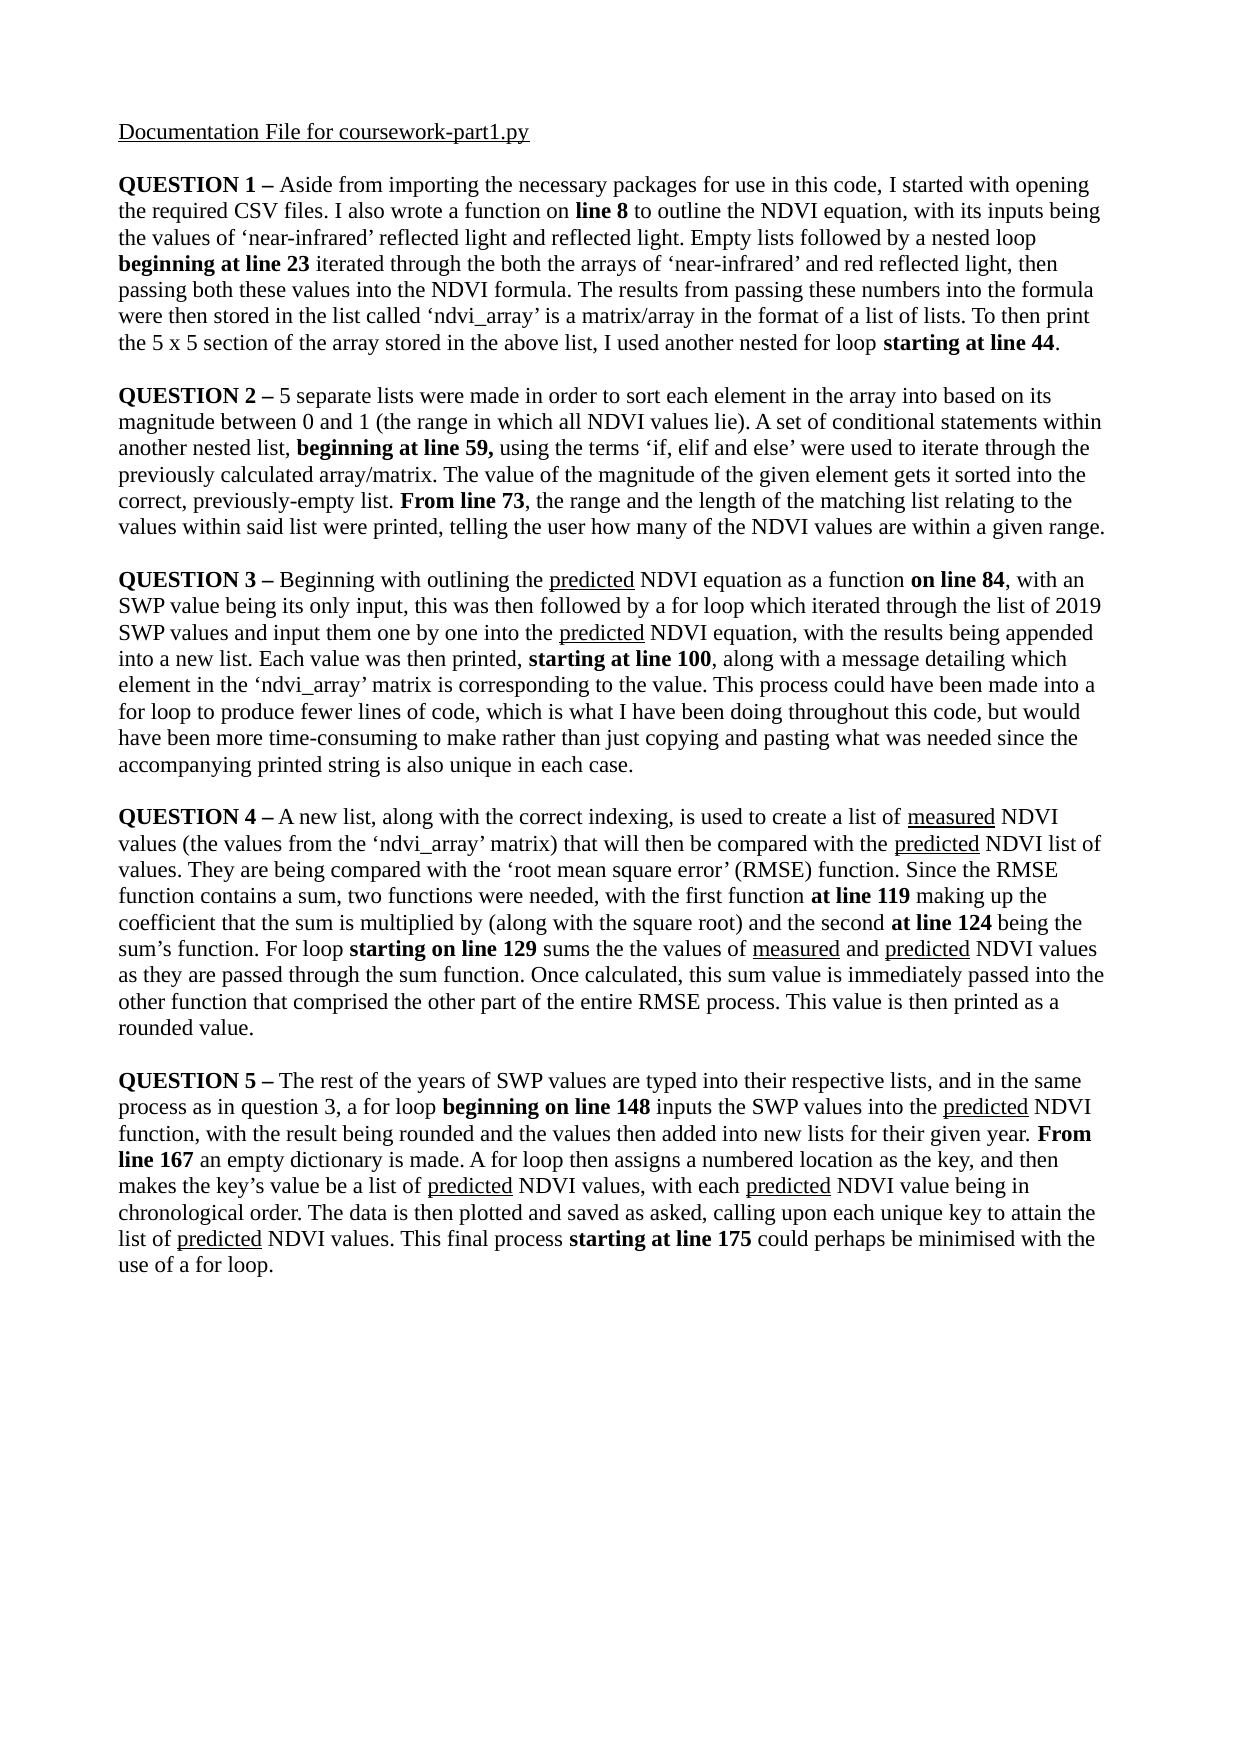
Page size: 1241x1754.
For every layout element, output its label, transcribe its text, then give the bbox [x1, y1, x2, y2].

text Documentation File for coursework-part1.py [118, 118, 1122, 144]
text QUESTION 4 – A new list, along with the correct indexing, is used to create a list of measured NDVI values (the values from the ‘ndvi_array’ matrix) that will then be compared with the predicted NDVI list of values. They are being compared with the ‘root mean square error’ (RMSE) function. Since the RMSE function contains a sum, two functions were needed, with the first function at line 119 making up the coefficient that the sum is multiplied by (along with the square root) and the second at line 124 being the sum’s function. For loop starting on line 129 sums the the values of measured and predicted NDVI values as they are passed through the sum function. Once calculated, this sum value is immediately passed into the other function that comprised the other part of the entire RMSE process. This value is then printed as a rounded value. [118, 803, 1122, 1041]
text QUESTION 5 – The rest of the years of SWP values are typed into their respective lists, and in the same process as in question 3, a for loop beginning on line 148 inputs the SWP values into the predicted NDVI function, with the result being rounded and the values then added into new lists for their given year. From line 167 an empty dictionary is made. A for loop then assigns a numbered location as the key, and then makes the key’s value be a list of predicted NDVI values, with each predicted NDVI value being in chronological order. The data is then plotted and saved as asked, calling upon each unique key to attain the list of predicted NDVI values. This final process starting at line 175 could perhaps be minimised with the use of a for loop. [118, 1067, 1122, 1278]
text QUESTION 1 – Aside from importing the necessary packages for use in this code, I started with opening the required CSV files. I also wrote a function on line 8 to outline the NDVI equation, with its inputs being the values of ‘near-infrared’ reflected light and reflected light. Empty lists followed by a nested loop beginning at line 23 iterated through the both the arrays of ‘near-infrared’ and red reflected light, then passing both these values into the NDVI formula. The results from passing these numbers into the formula were then stored in the list called ‘ndvi_array’ is a matrix/array in the format of a list of lists. To then print the 5 x 5 section of the array stored in the above list, I used another nested for loop starting at line 44. [118, 171, 1122, 355]
text QUESTION 2 – 5 separate lists were made in order to sort each element in the array into based on its magnitude between 0 and 1 (the range in which all NDVI values lie). A set of conditional statements within another nested list, beginning at line 59, using the terms ‘if, elif and else’ were used to iterate through the previously calculated array/matrix. The value of the magnitude of the given element gets it sorted into the correct, previously-empty list. From line 73, the range and the length of the matching list relating to the values within said list were printed, telling the user how many of the NDVI values are within a given range. [118, 382, 1122, 540]
text QUESTION 3 – Beginning with outlining the predicted NDVI equation as a function on line 84, with an SWP value being its only input, this was then followed by a for loop which iterated through the list of 2019 SWP values and input them one by one into the predicted NDVI equation, with the results being appended into a new list. Each value was then printed, starting at line 100, along with a message detailing which element in the ‘ndvi_array’ matrix is corresponding to the value. This process could have been made into a for loop to produce fewer lines of code, which is what I have been doing throughout this code, but would have been more time-consuming to make rather than just copying and pasting what was needed since the accompanying printed string is also unique in each case. [118, 566, 1122, 777]
